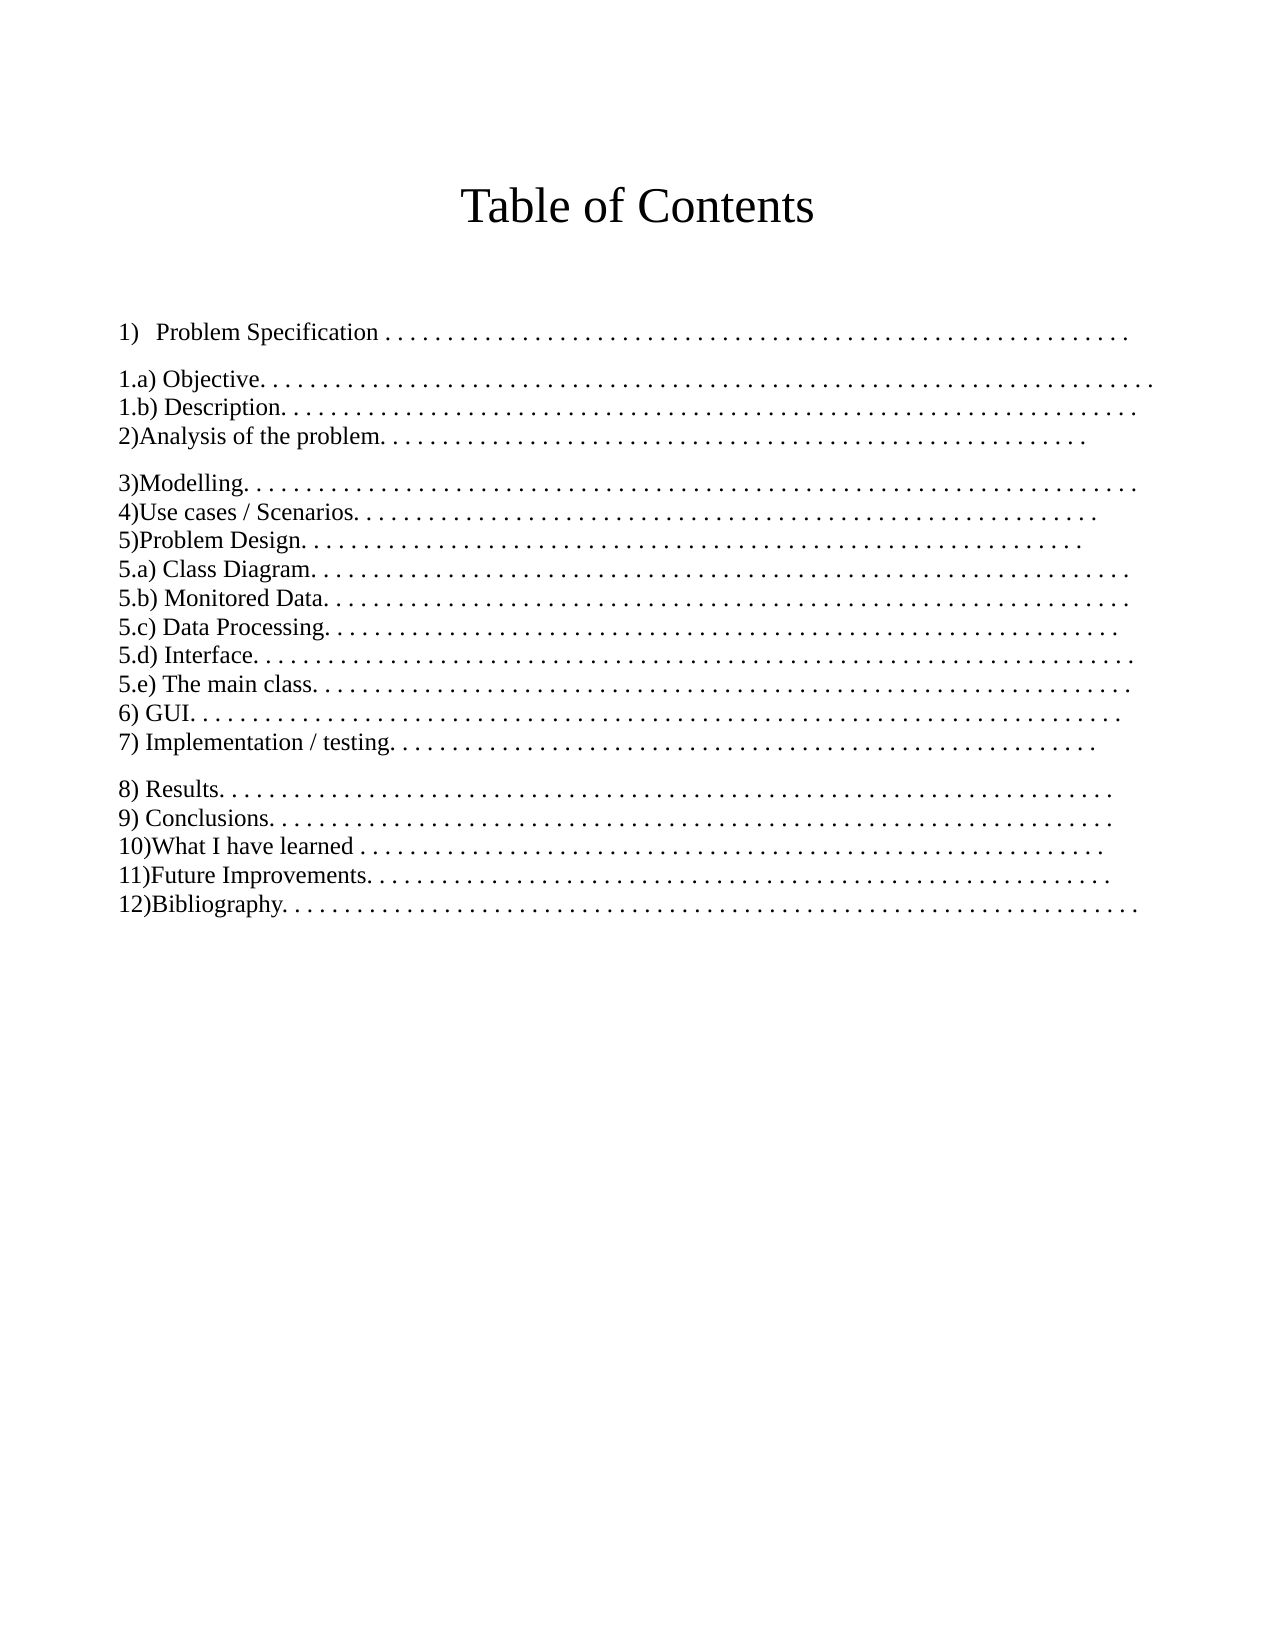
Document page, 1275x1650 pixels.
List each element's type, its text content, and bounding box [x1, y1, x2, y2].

text 5.c) Data Processing. . . . . . . . . . . . . . . . . . . . . . . . . . . . . . . . . . . . . . . . . . . . . . . . . . . . . . . . . . . . . . . . [118, 612, 1157, 641]
text 8) Results. . . . . . . . . . . . . . . . . . . . . . . . . . . . . . . . . . . . . . . . . . . . . . . . . . . . . . . . . . . . . . . . . . . . . . . . [118, 774, 1157, 803]
text 1.a) Objective. . . . . . . . . . . . . . . . . . . . . . . . . . . . . . . . . . . . . . . . . . . . . . . . . . . . . . . . . . . . . . . . . . . . . . . . [118, 364, 1157, 392]
text 1) Problem Specification . . . . . . . . . . . . . . . . . . . . . . . . . . . . . . . . . . . . . . . . . . . . . . . . . . . . . . . . . . . . [118, 317, 1157, 345]
text 5.a) Class Diagram. . . . . . . . . . . . . . . . . . . . . . . . . . . . . . . . . . . . . . . . . . . . . . . . . . . . . . . . . . . . . . . . . . [118, 554, 1157, 583]
text 11)Future Improvements. . . . . . . . . . . . . . . . . . . . . . . . . . . . . . . . . . . . . . . . . . . . . . . . . . . . . . . . . . . . [118, 860, 1157, 889]
text 1.b) Description. . . . . . . . . . . . . . . . . . . . . . . . . . . . . . . . . . . . . . . . . . . . . . . . . . . . . . . . . . . . . . . . . . . . . [118, 392, 1157, 421]
text 4)Use cases / Scenarios. . . . . . . . . . . . . . . . . . . . . . . . . . . . . . . . . . . . . . . . . . . . . . . . . . . . . . . . . . . . [118, 497, 1157, 526]
text 5.d) Interface. . . . . . . . . . . . . . . . . . . . . . . . . . . . . . . . . . . . . . . . . . . . . . . . . . . . . . . . . . . . . . . . . . . . . . . [118, 641, 1157, 669]
text 12)Bibliography. . . . . . . . . . . . . . . . . . . . . . . . . . . . . . . . . . . . . . . . . . . . . . . . . . . . . . . . . . . . . . . . . . . . . [118, 889, 1157, 918]
text Table of Contents [118, 176, 1157, 233]
text 5.e) The main class. . . . . . . . . . . . . . . . . . . . . . . . . . . . . . . . . . . . . . . . . . . . . . . . . . . . . . . . . . . . . . . . . . [118, 669, 1157, 698]
text 5)Problem Design. . . . . . . . . . . . . . . . . . . . . . . . . . . . . . . . . . . . . . . . . . . . . . . . . . . . . . . . . . . . . . . [118, 526, 1157, 554]
text 5.b) Monitored Data. . . . . . . . . . . . . . . . . . . . . . . . . . . . . . . . . . . . . . . . . . . . . . . . . . . . . . . . . . . . . . . . . [118, 583, 1157, 612]
text 3)Modelling. . . . . . . . . . . . . . . . . . . . . . . . . . . . . . . . . . . . . . . . . . . . . . . . . . . . . . . . . . . . . . . . . . . . . . . . [118, 468, 1157, 497]
text 6) GUI. . . . . . . . . . . . . . . . . . . . . . . . . . . . . . . . . . . . . . . . . . . . . . . . . . . . . . . . . . . . . . . . . . . . . . . . . . . [118, 698, 1157, 727]
text 7) Implementation / testing. . . . . . . . . . . . . . . . . . . . . . . . . . . . . . . . . . . . . . . . . . . . . . . . . . . . . . . . . [118, 727, 1157, 756]
text 9) Conclusions. . . . . . . . . . . . . . . . . . . . . . . . . . . . . . . . . . . . . . . . . . . . . . . . . . . . . . . . . . . . . . . . . . . . [118, 803, 1157, 831]
text 2)Analysis of the problem. . . . . . . . . . . . . . . . . . . . . . . . . . . . . . . . . . . . . . . . . . . . . . . . . . . . . . . . . [118, 421, 1157, 450]
text 10)What I have learned . . . . . . . . . . . . . . . . . . . . . . . . . . . . . . . . . . . . . . . . . . . . . . . . . . . . . . . . . . . . [118, 831, 1157, 860]
